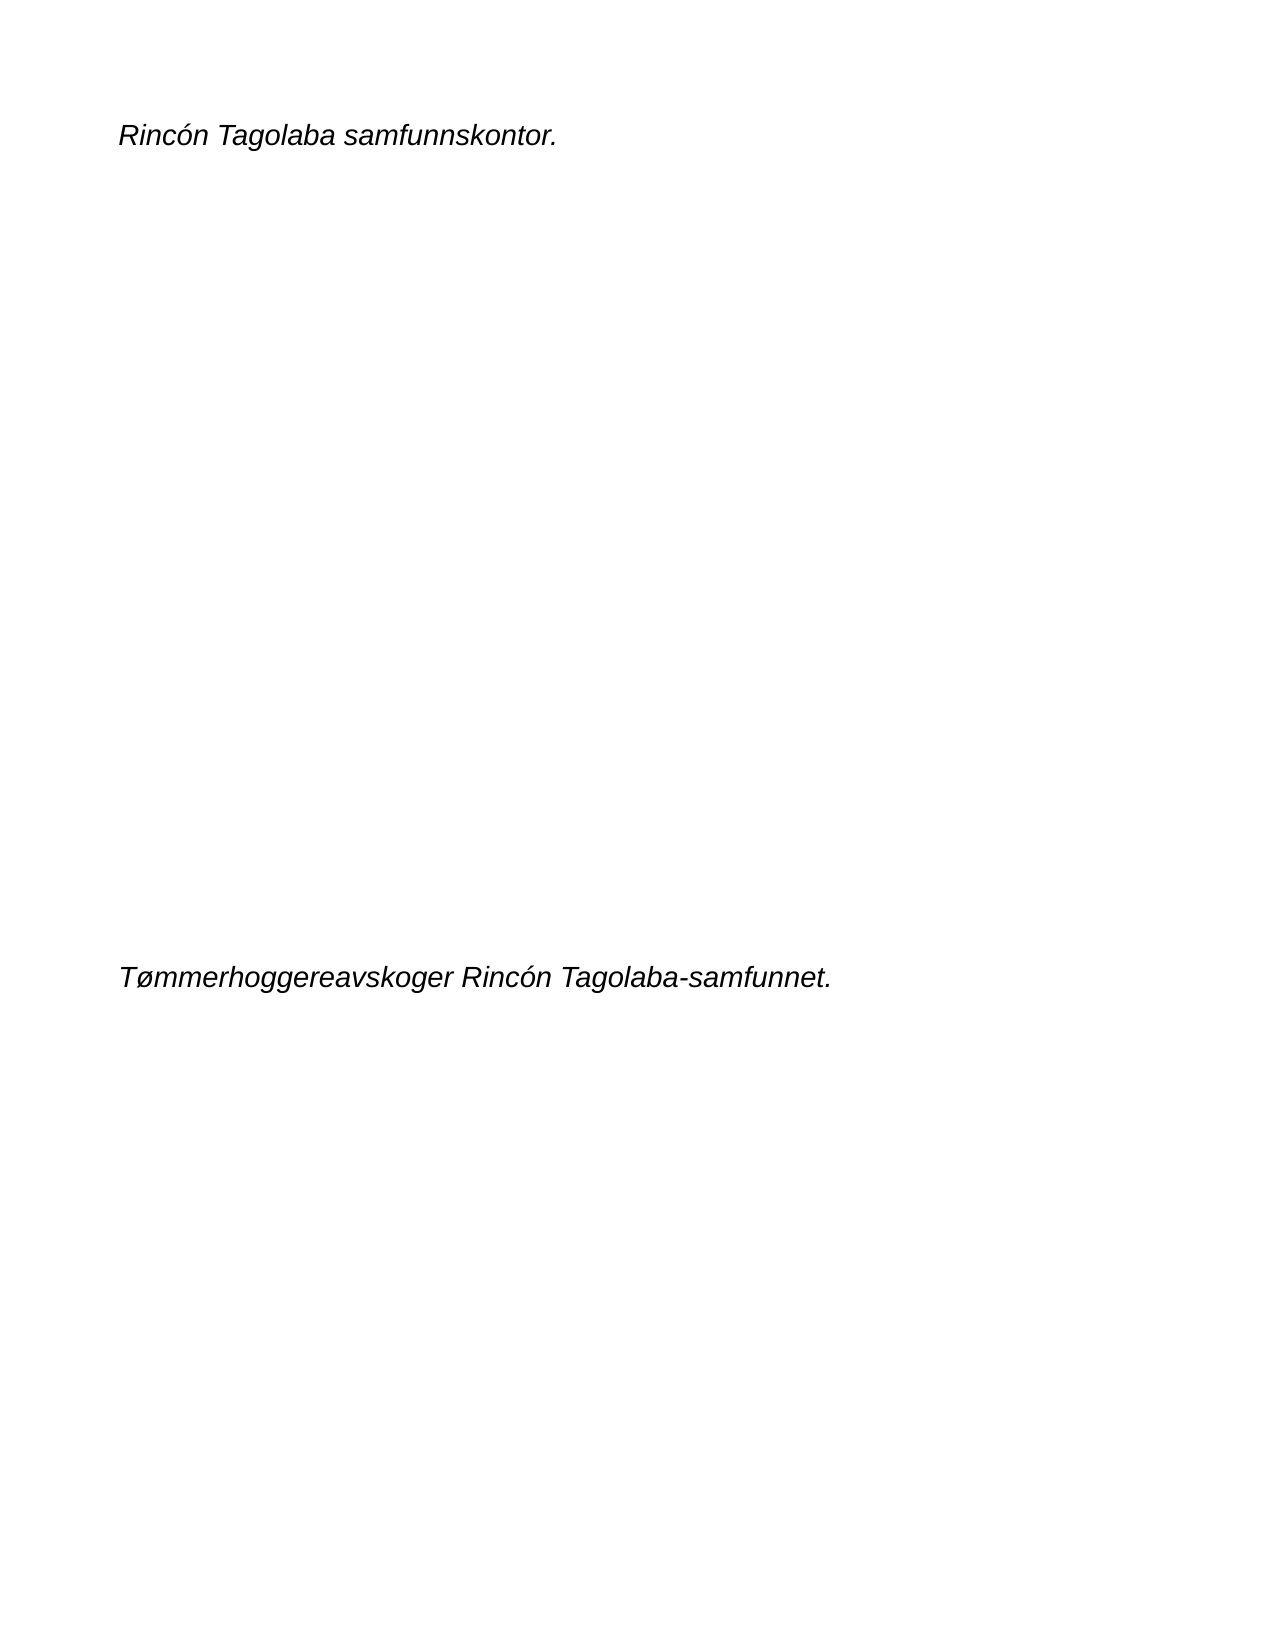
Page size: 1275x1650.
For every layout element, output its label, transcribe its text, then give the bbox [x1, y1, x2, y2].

text Rincón Tagolaba samfunnskontor. Tømmerhoggereavskoger Rincón Tagolaba-samfunnet. Nasjonalgardenankom etter at angriperne hadde trukket seg tilbake. [118, 118, 1157, 994]
